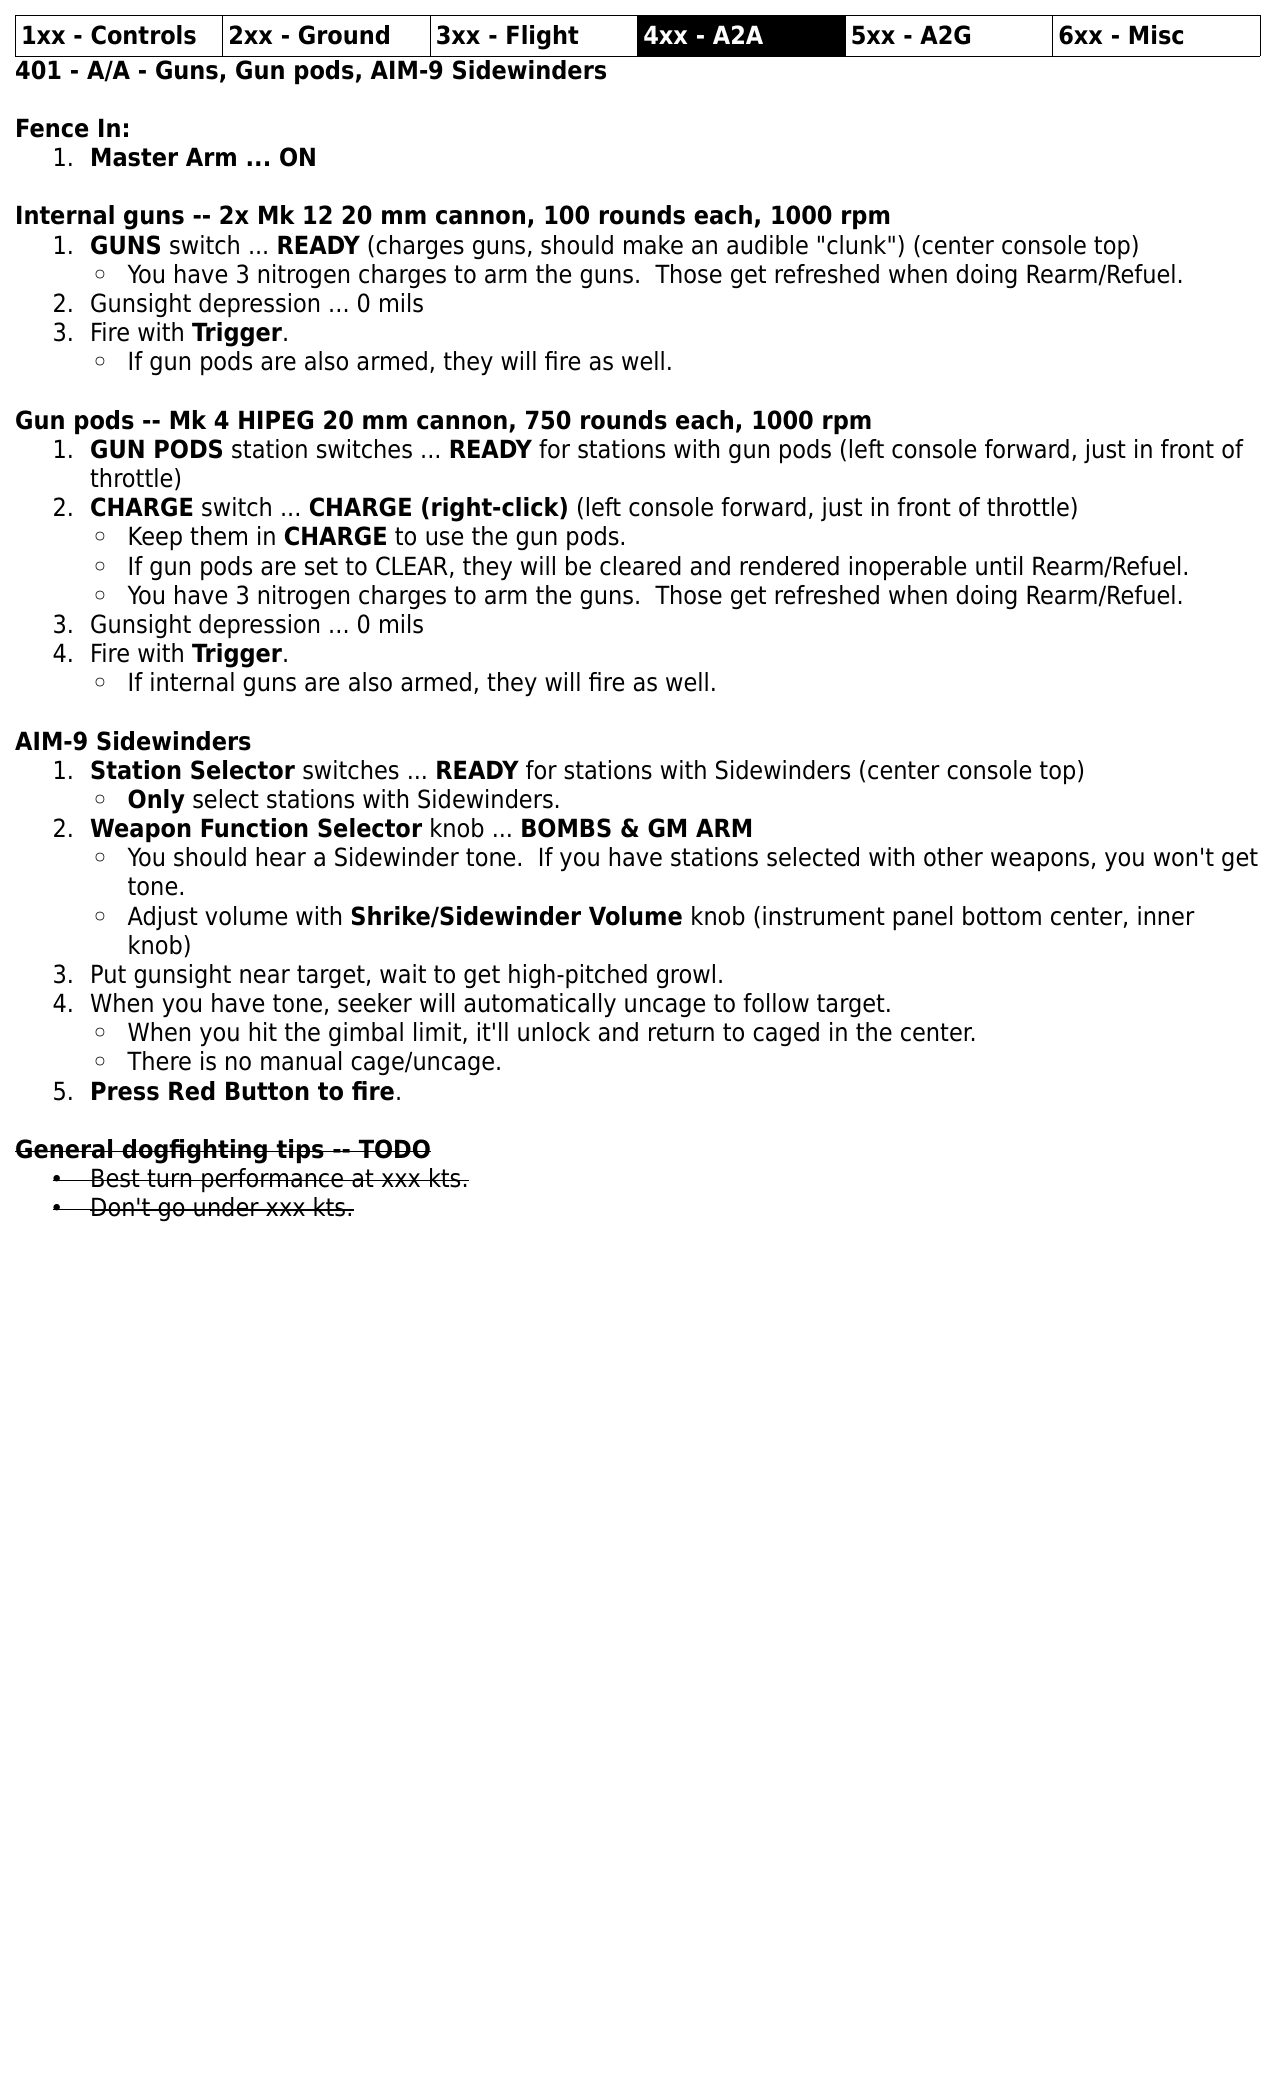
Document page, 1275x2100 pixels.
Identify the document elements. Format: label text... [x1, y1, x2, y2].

list GUN PODS station switches ... READY for stations with gun pods (left console forward, just in front of throttle) [52, 435, 1260, 493]
list Fire with Trigger. [52, 639, 1260, 668]
list Keep them in CHARGE to use the gun pods. [90, 522, 1260, 552]
list Weapon Function Selector knob ... BOMBS & GM ARM [52, 814, 1260, 843]
list Gunsight depression ... 0 mils [52, 289, 1260, 318]
text 401 - A/A - Guns, Gun pods, AIM-9 Sidewinders [15, 57, 1260, 85]
list Fire with Trigger. [52, 318, 1260, 347]
list Gunsight depression ... 0 mils [52, 610, 1260, 639]
text Gun pods -- Mk 4 HIPEG 20 mm cannon, 750 rounds each, 1000 rpm [15, 406, 1260, 435]
text Internal guns -- 2x Mk 12 20 mm cannon, 100 rounds each, 1000 rpm [15, 202, 1260, 231]
list You have 3 nitrogen charges to arm the guns. Those get refreshed when doing Rearm/Refuel. [90, 260, 1260, 289]
text Fence In: [15, 114, 1260, 143]
list If gun pods are set to CLEAR, they will be cleared and rendered inoperable until Rearm/Refuel. [90, 552, 1260, 581]
table_header 1xx - Controls [16, 16, 222, 56]
list When you have tone, seeker will automatically uncage to follow target. [52, 989, 1260, 1018]
list CHARGE switch ... CHARGE (right-click) (left console forward, just in front of throttle) [52, 493, 1260, 522]
list When you hit the gimbal limit, it'll unlock and return to caged in the center. [90, 1018, 1260, 1047]
list GUNS switch ... READY (charges guns, should make an audible "clunk") (center console top) [52, 231, 1260, 260]
list Best turn performance at xxx kts. [52, 1164, 1260, 1193]
table_header 5xx - A2G [846, 16, 1052, 56]
list If gun pods are also armed, they will fire as well. [90, 347, 1260, 377]
list Put gunsight near target, wait to get high-pitched growl. [52, 960, 1260, 989]
list You have 3 nitrogen charges to arm the guns. Those get refreshed when doing Rearm/Refuel. [90, 581, 1260, 610]
list You should hear a Sidewinder tone. If you have stations selected with other weapons, you won't get tone. [90, 843, 1260, 902]
table_header 3xx - Flight [431, 16, 637, 56]
list Press Red Button to fire. [52, 1077, 1260, 1106]
list Only select stations with Sidewinders. [90, 785, 1260, 814]
text AIM-9 Sidewinders [15, 727, 1260, 756]
list Master Arm ... ON [52, 143, 1260, 172]
table_header 2xx - Ground [223, 16, 430, 56]
list Station Selector switches ... READY for stations with Sidewinders (center console top) [52, 756, 1260, 785]
list Adjust volume with Shrike/Sidewinder Volume knob (instrument panel bottom center, inner knob) [90, 902, 1260, 960]
list If internal guns are also armed, they will fire as well. [90, 668, 1260, 697]
list There is no manual cage/uncage. [90, 1047, 1260, 1077]
table_header 4xx - A2A [638, 16, 845, 56]
list Don't go under xxx kts. [52, 1193, 1260, 1222]
text General dogfighting tips -- TODO [15, 1135, 1260, 1164]
table_header 6xx - Misc [1053, 16, 1260, 56]
